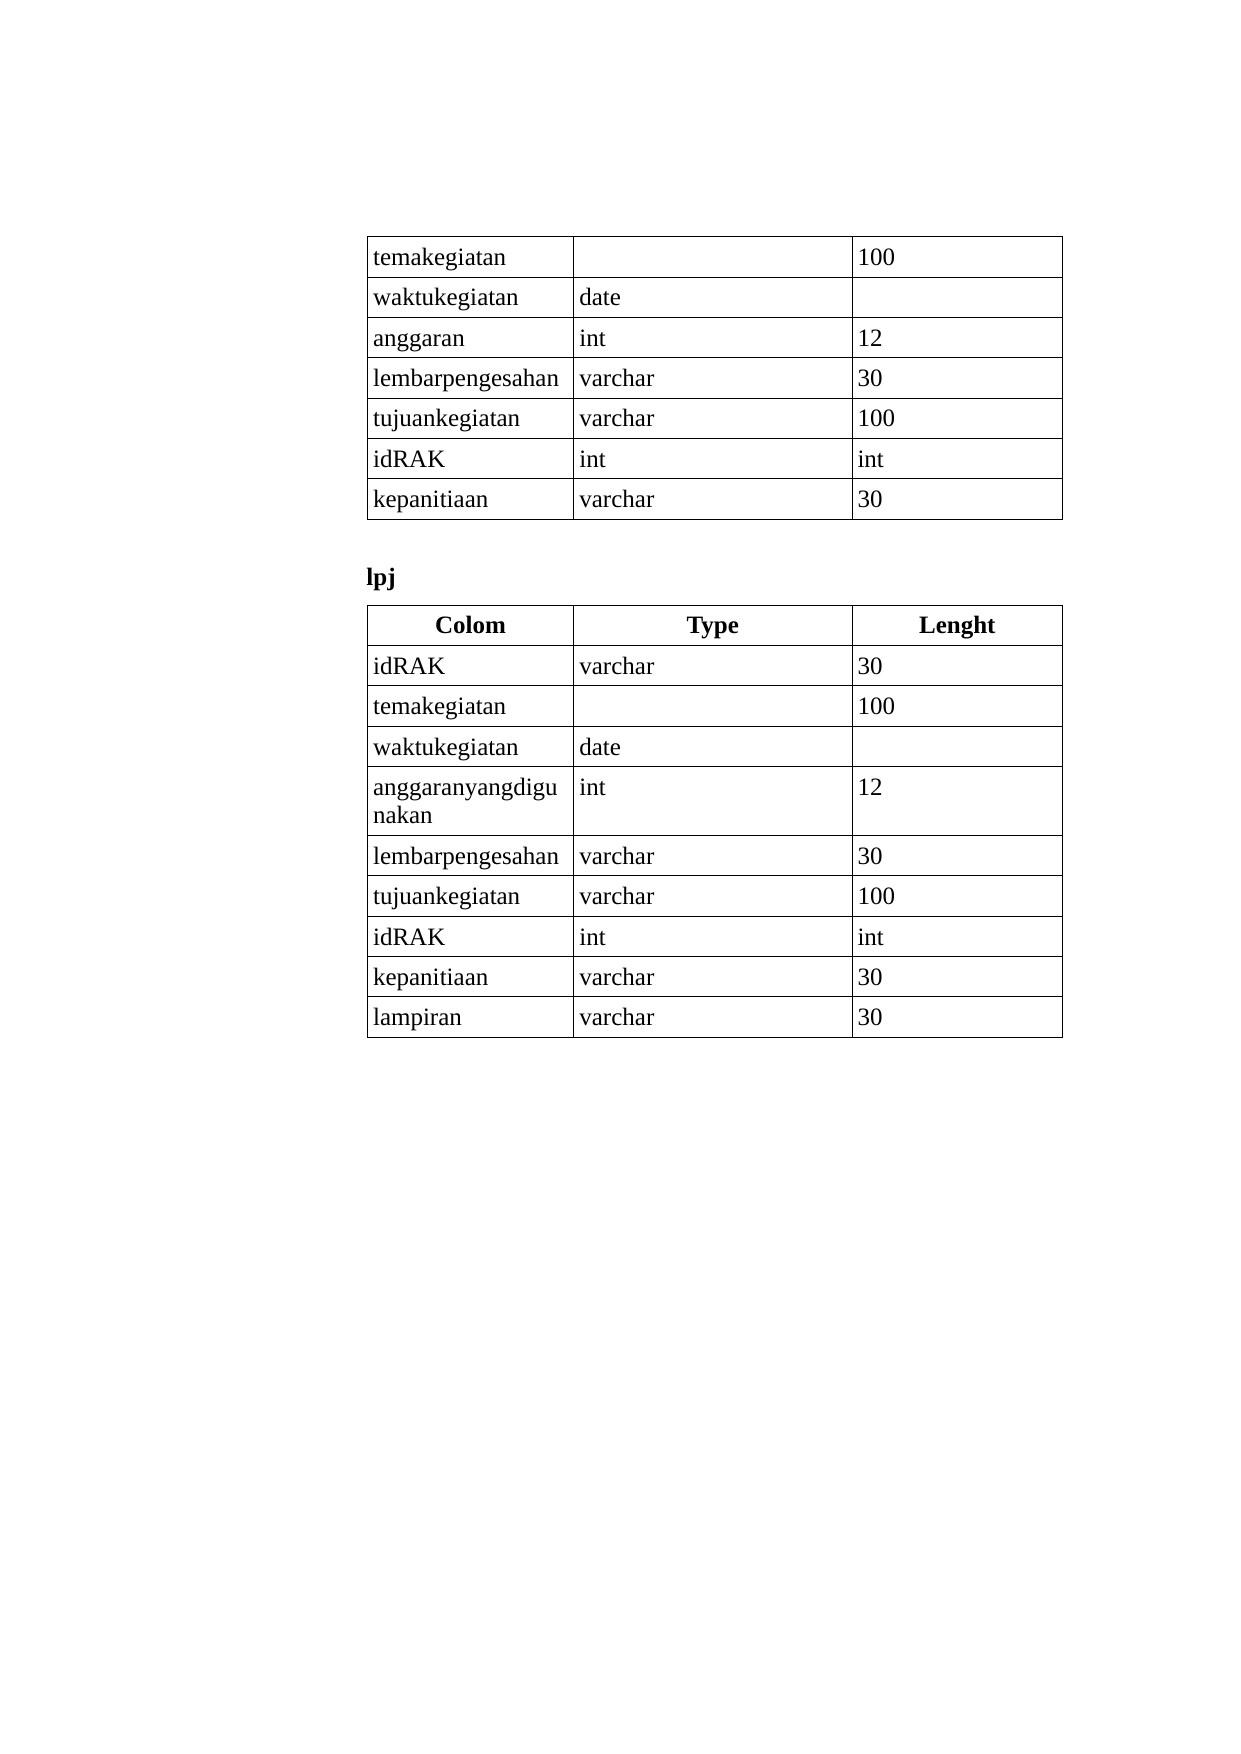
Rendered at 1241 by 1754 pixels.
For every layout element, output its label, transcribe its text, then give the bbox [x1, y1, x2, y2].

table_cell 30 [853, 646, 1062, 685]
table_cell int [574, 917, 852, 956]
table_cell varchar [574, 876, 852, 916]
table_cell lembarpengesahan [368, 358, 573, 397]
table_cell lampiran [368, 997, 573, 1037]
table_cell int [574, 318, 852, 357]
table_header Colom [368, 606, 573, 645]
table_cell varchar [574, 358, 852, 397]
table_cell int [574, 439, 852, 478]
table_cell temakegiatan [368, 686, 573, 726]
table_cell 100 [853, 399, 1062, 438]
table_cell 100 [853, 876, 1062, 916]
table_cell 30 [853, 358, 1062, 397]
table_cell kepanitiaan [368, 957, 573, 996]
table_cell kepanitiaan [368, 479, 573, 518]
text lpj [366, 562, 1063, 590]
table_cell waktukegiatan [368, 278, 573, 317]
table_cell lembarpengesahan [368, 836, 573, 875]
table_cell date [574, 278, 852, 317]
table_cell [574, 237, 852, 277]
table_cell int [574, 767, 852, 835]
table_header Lenght [853, 606, 1062, 645]
table_cell idRAK [368, 917, 573, 956]
table_cell waktukegiatan [368, 727, 573, 766]
table_cell [853, 727, 1062, 766]
table_cell int [853, 439, 1062, 478]
table_cell anggaranyangdigunakan [368, 767, 573, 835]
table_cell 30 [853, 957, 1062, 996]
table_cell varchar [574, 997, 852, 1037]
table_cell 30 [853, 997, 1062, 1037]
table_cell varchar [574, 479, 852, 518]
table_cell int [853, 917, 1062, 956]
table_cell varchar [574, 957, 852, 996]
table_cell [853, 278, 1062, 317]
table_cell 100 [853, 237, 1062, 277]
table_cell [574, 686, 852, 726]
table_cell varchar [574, 399, 852, 438]
table_cell anggaran [368, 318, 573, 357]
table_cell 12 [853, 767, 1062, 835]
table_cell 30 [853, 836, 1062, 875]
table_header Type [574, 606, 852, 645]
table_cell varchar [574, 836, 852, 875]
table_cell tujuankegiatan [368, 399, 573, 438]
table_cell varchar [574, 646, 852, 685]
table_cell date [574, 727, 852, 766]
table_cell idRAK [368, 646, 573, 685]
table_cell idRAK [368, 439, 573, 478]
table_cell temakegiatan [368, 237, 573, 277]
table_cell 100 [853, 686, 1062, 726]
table_cell 30 [853, 479, 1062, 518]
table_cell 12 [853, 318, 1062, 357]
table_cell tujuankegiatan [368, 876, 573, 916]
